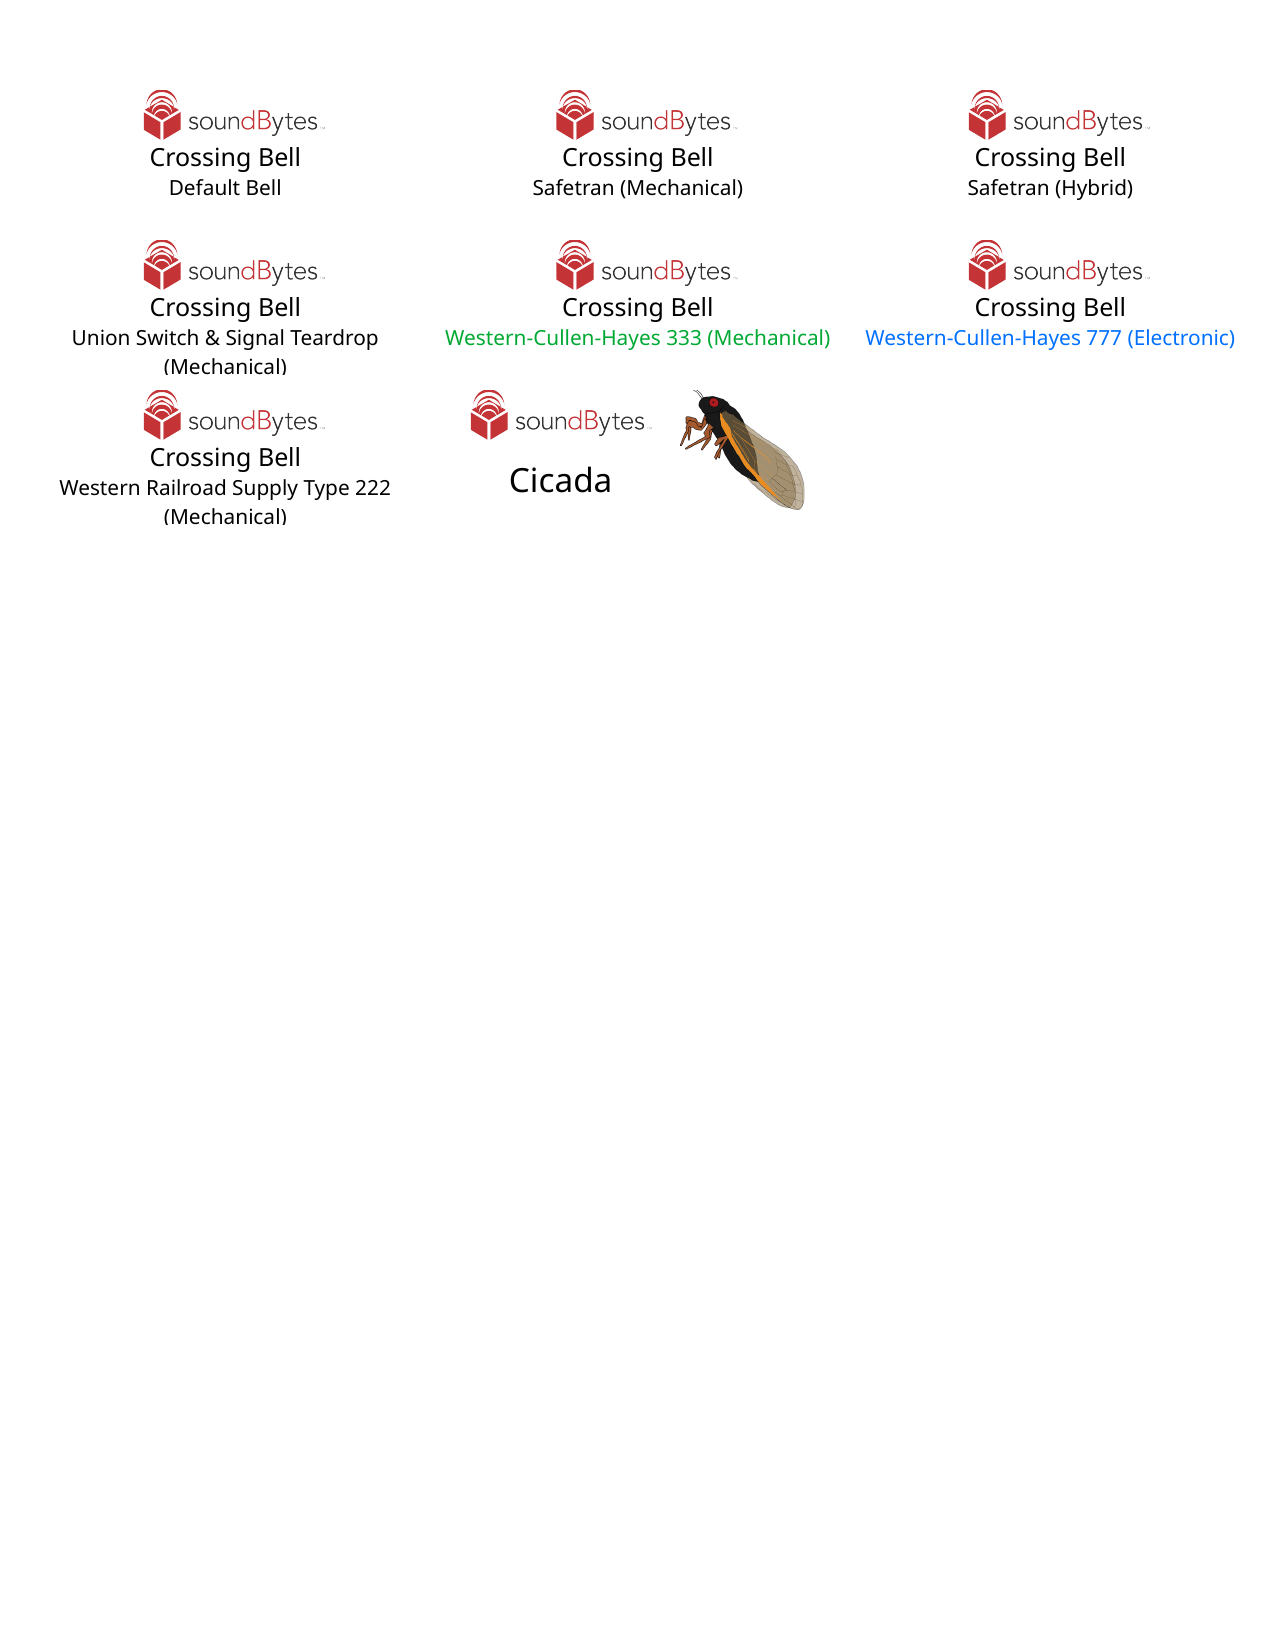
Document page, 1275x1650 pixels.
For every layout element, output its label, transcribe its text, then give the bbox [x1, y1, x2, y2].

picture [680, 390, 805, 510]
text Western Railroad Supply Type 222 (Mechanical) [28, 473, 422, 525]
text Cicada [441, 456, 680, 502]
text Crossing Bell [853, 225, 1247, 323]
text Crossing Bell [28, 375, 422, 473]
text [805, 456, 834, 502]
picture [470, 390, 652, 440]
text Safetran (Hybrid) [853, 173, 1247, 202]
text Safetran (Mechanical) [441, 173, 834, 202]
text Crossing Bell [28, 225, 422, 323]
text Default Bell [28, 173, 422, 202]
picture [143, 390, 325, 440]
picture [143, 90, 325, 140]
picture [143, 240, 325, 290]
text Crossing Bell [853, 75, 1247, 173]
picture [968, 240, 1150, 290]
picture [556, 90, 738, 140]
picture [968, 90, 1150, 140]
text Western-Cullen-Hayes 777 (Electronic) [853, 323, 1247, 352]
text Crossing Bell [441, 75, 834, 173]
text Crossing Bell [441, 225, 834, 323]
text Crossing Bell [28, 75, 422, 173]
text Union Switch & Signal Teardrop (Mechanical) [28, 323, 422, 375]
text Western-Cullen-Hayes 333 (Mechanical) [441, 323, 834, 352]
picture [556, 240, 738, 290]
